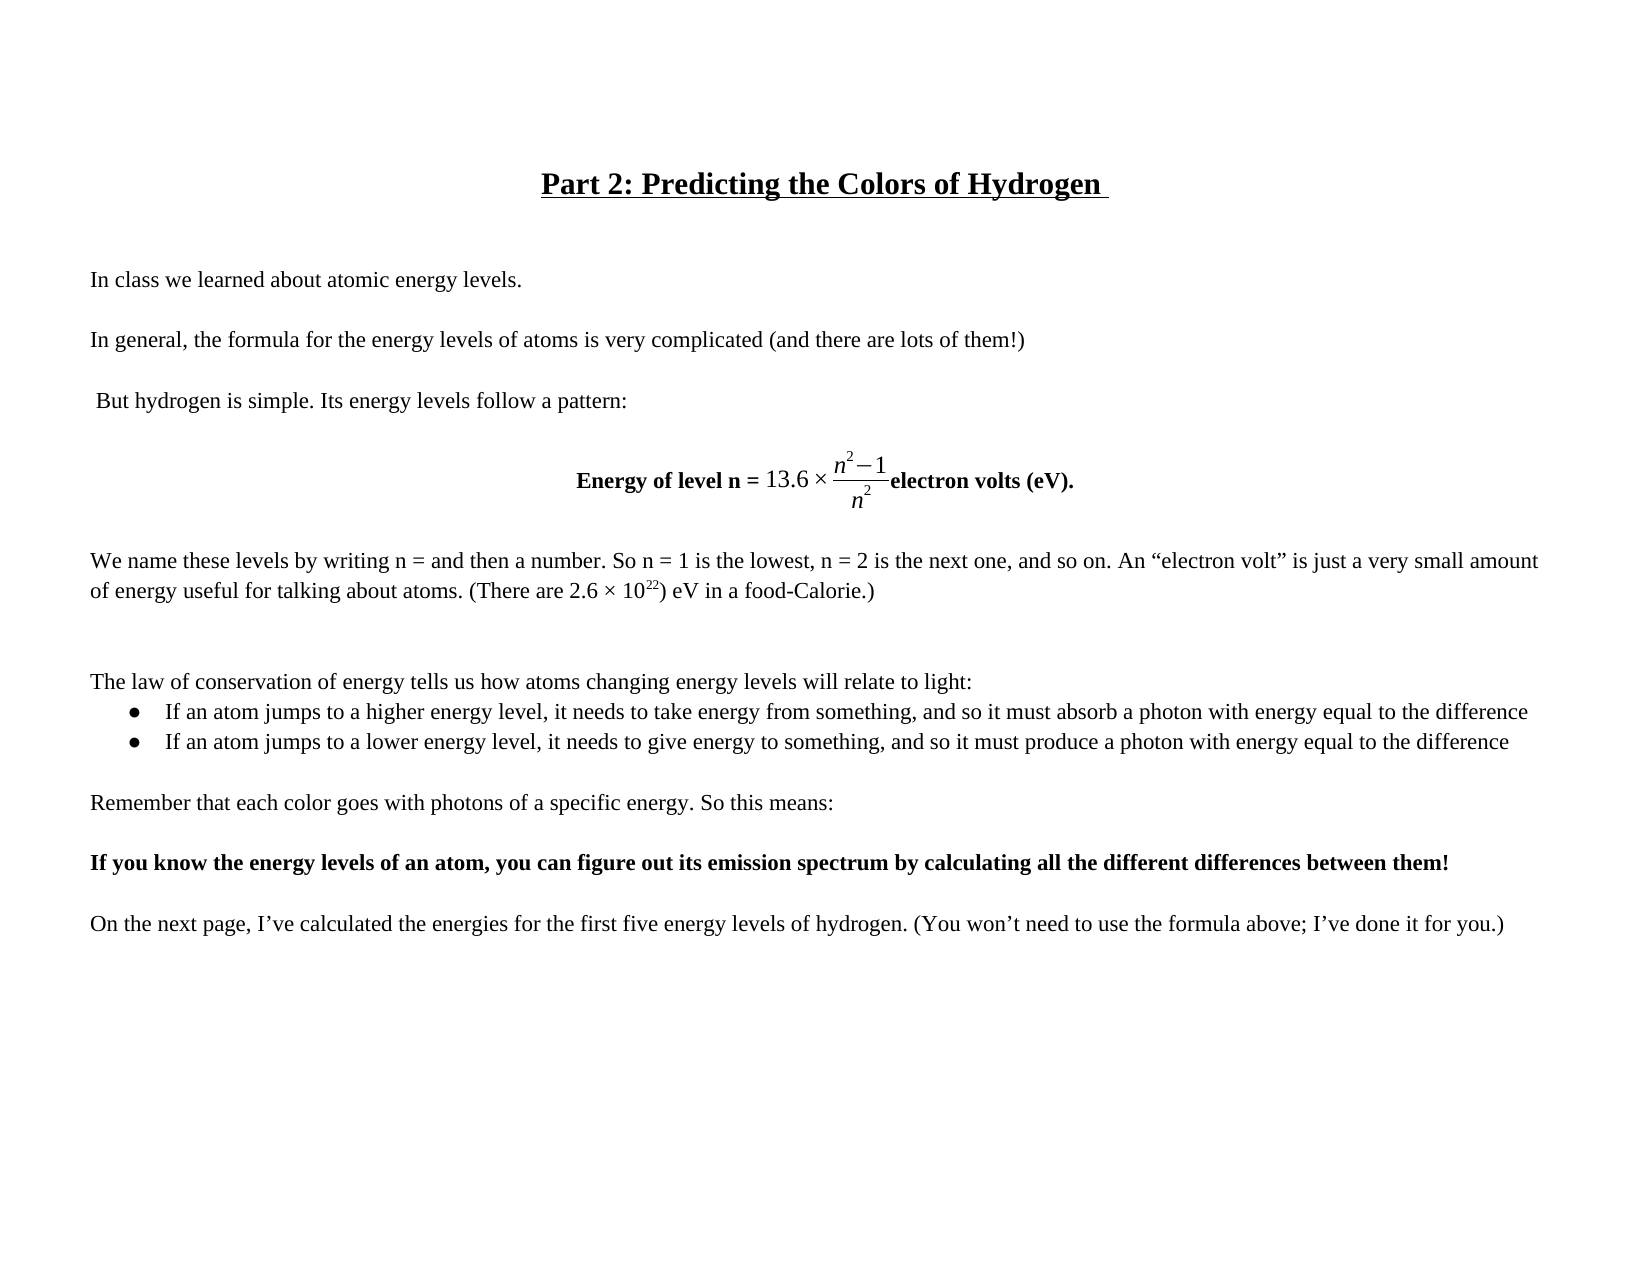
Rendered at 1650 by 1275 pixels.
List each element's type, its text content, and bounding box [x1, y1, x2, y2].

text In general, the formula for the energy levels of atoms is very complicated (and there are lots of them!) [90, 326, 1560, 353]
text The law of conservation of energy tells us how atoms changing energy levels will relate to light: [90, 668, 1560, 694]
text We name these levels by writing n = and then a number. So n = 1 is the lowest, n = 2 is the next one, and so on. An “electron volt” is just a very small amount of energy useful for talking about atoms. (There are 2.6 × 1022) eV in a food-Calorie.) [90, 547, 1560, 604]
text Remember that each color goes with photons of a specific energy. So this means: [90, 789, 1560, 815]
list If an atom jumps to a higher energy level, it needs to take energy from something, and so it must absorb a photon with energy equal to the difference [127, 698, 1560, 724]
text On the next page, I’ve calculated the energies for the first five energy levels of hydrogen. (You won’t need to use the formula above; I’ve done it for you.) [90, 910, 1560, 936]
text But hydrogen is simple. Its energy levels follow a pattern: [90, 387, 1560, 413]
text In class we learned about atomic energy levels. [90, 266, 1560, 292]
text If you know the energy levels of an atom, you can figure out its emission spectrum by calculating all the different differences between them! [90, 849, 1560, 876]
text Part 2: Predicting the Colors of Hydrogen [90, 166, 1560, 232]
list If an atom jumps to a lower energy level, it needs to give energy to something, and so it must produce a photon with energy equal to the difference [127, 728, 1560, 755]
text Energy of level n = electron volts (eV). [90, 447, 1560, 513]
